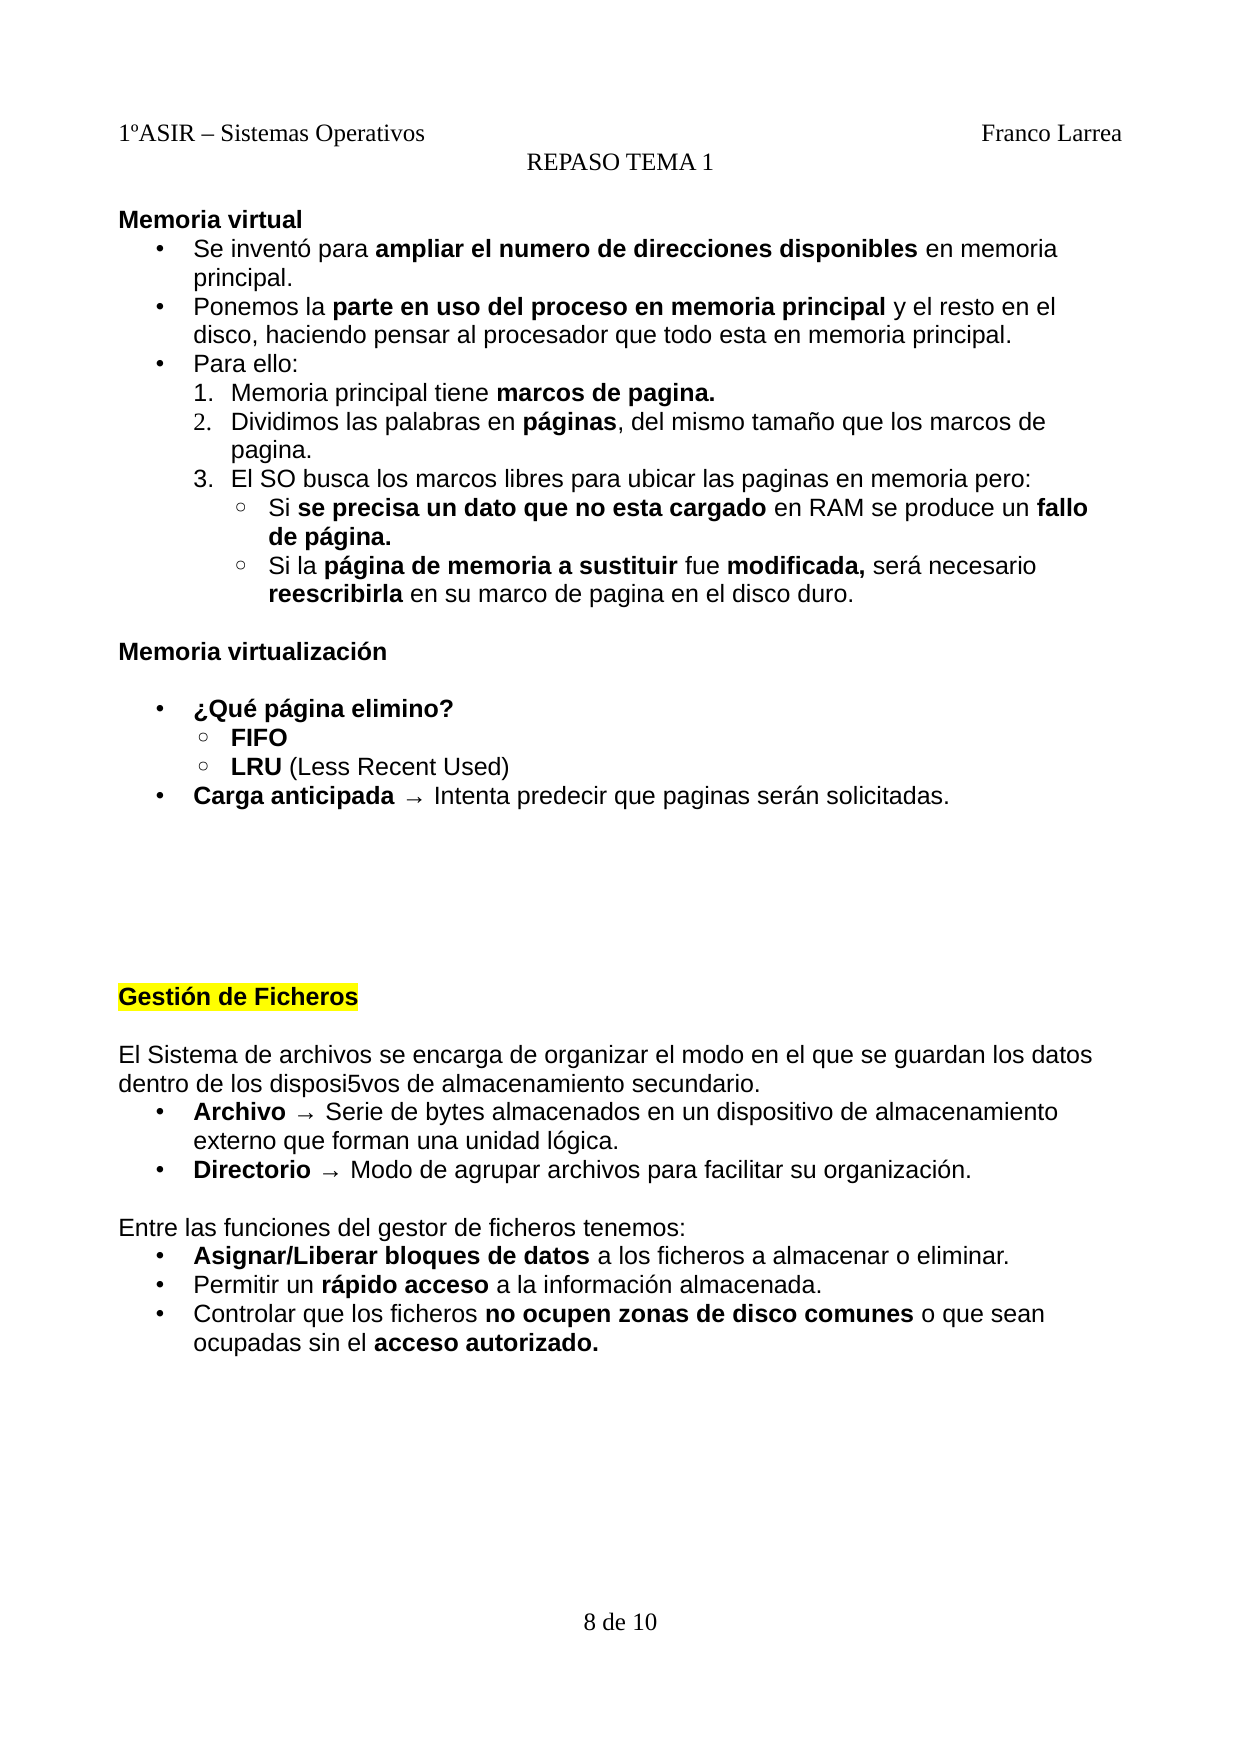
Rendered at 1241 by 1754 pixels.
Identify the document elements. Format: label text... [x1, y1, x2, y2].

list ¿Qué página elimino? [156, 694, 1122, 723]
text Memoria virtualización [118, 637, 1122, 666]
list LRU (Less Recent Used) [193, 752, 1122, 781]
list Memoria principal tiene marcos de pagina. [193, 378, 1122, 407]
list Ponemos la parte en uso del proceso en memoria principal y el resto en el disco, haciendo pensar al procesador que todo esta en memoria principal. [156, 291, 1122, 349]
list Asignar/Liberar bloques de datos a los ficheros a almacenar o eliminar. [156, 1241, 1122, 1270]
list El SO busca los marcos libres para ubicar las paginas en memoria pero: [193, 464, 1122, 493]
list Si se precisa un dato que no esta cargado en RAM se produce un fallo de página. [231, 493, 1122, 551]
list Archivo → Serie de bytes almacenados en un dispositivo de almacenamiento externo que forman una unidad lógica. [156, 1097, 1122, 1155]
list Controlar que los ficheros no ocupen zonas de disco comunes o que sean ocupadas sin el acceso autorizado. [156, 1299, 1122, 1357]
text Entre las funciones del gestor de ficheros tenemos: [118, 1213, 1122, 1241]
list Se inventó para ampliar el numero de direcciones disponibles en memoria principal. [156, 234, 1122, 291]
text El Sistema de archivos se encarga de organizar el modo en el que se guardan los datos dentro de los disposi5vos de almacenamiento secundario. [118, 1040, 1122, 1097]
list Si la página de memoria a sustituir fue modificada, será necesario reescribirla en su marco de pagina en el disco duro. [231, 551, 1122, 608]
list Directorio → Modo de agrupar archivos para facilitar su organización. [156, 1155, 1122, 1184]
list Para ello: [156, 349, 1122, 378]
list Permitir un rápido acceso a la información almacenada. [156, 1270, 1122, 1299]
text Memoria virtual [118, 205, 1122, 234]
list Dividimos las palabras en páginas, del mismo tamaño que los marcos de pagina. [193, 407, 1122, 464]
list FIFO [193, 723, 1122, 752]
list Carga anticipada → Intenta predecir que paginas serán solicitadas. [156, 781, 1122, 810]
text Gestión de Ficheros [118, 982, 1122, 1011]
